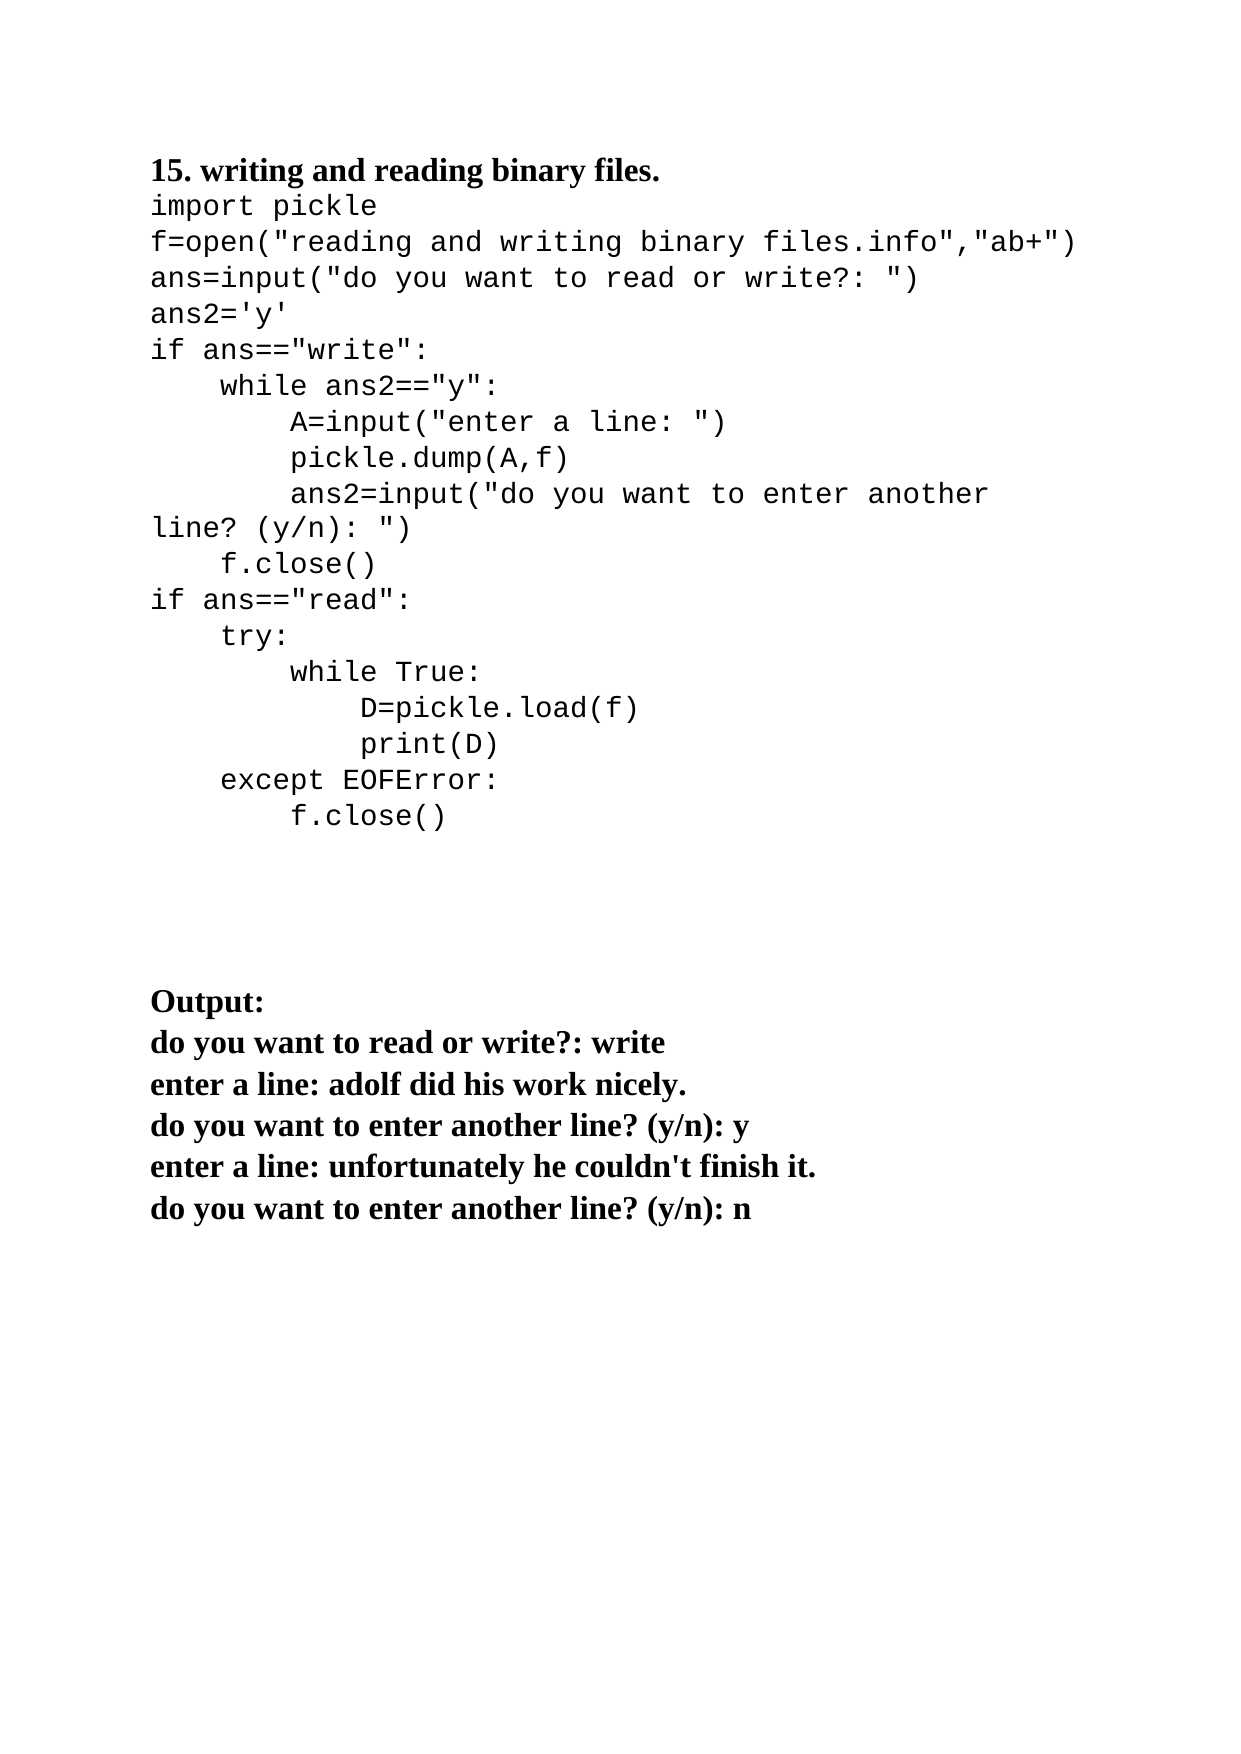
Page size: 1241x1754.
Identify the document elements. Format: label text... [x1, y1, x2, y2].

text do you want to read or write?: write [150, 1023, 1090, 1061]
text print(D) [150, 729, 1090, 762]
text while ans2=="y": [150, 372, 1090, 404]
text ans2=input("do you want to enter another line? (y/n): ") [150, 480, 1090, 546]
text ans=input("do you want to read or write?: ") [150, 263, 1090, 296]
text f.close() [150, 801, 1090, 834]
text do you want to enter another line? (y/n): y [150, 1105, 1090, 1144]
text import pickle [150, 191, 1090, 224]
text enter a line: unfortunately he couldn't finish it. [150, 1147, 1090, 1185]
text while True: [150, 657, 1090, 690]
text 15. writing and reading binary files. [150, 150, 1090, 188]
text enter a line: adolf did his work nicely. [150, 1064, 1090, 1102]
subtitle do you want to enter another line? (y/n): n [150, 1188, 1090, 1226]
text f.close() [150, 549, 1090, 582]
text A=input("enter a line: ") [150, 408, 1090, 441]
text D=pickle.load(f) [150, 693, 1090, 726]
text f=open("reading and writing binary files.info","ab+") [150, 227, 1090, 260]
text ans2='y' [150, 299, 1090, 332]
text if ans=="read": [150, 585, 1090, 618]
text pickle.dump(A,f) [150, 444, 1090, 477]
text except EOFError: [150, 765, 1090, 798]
text if ans=="write": [150, 336, 1090, 368]
text try: [150, 621, 1090, 654]
text Output: [150, 981, 1090, 1019]
